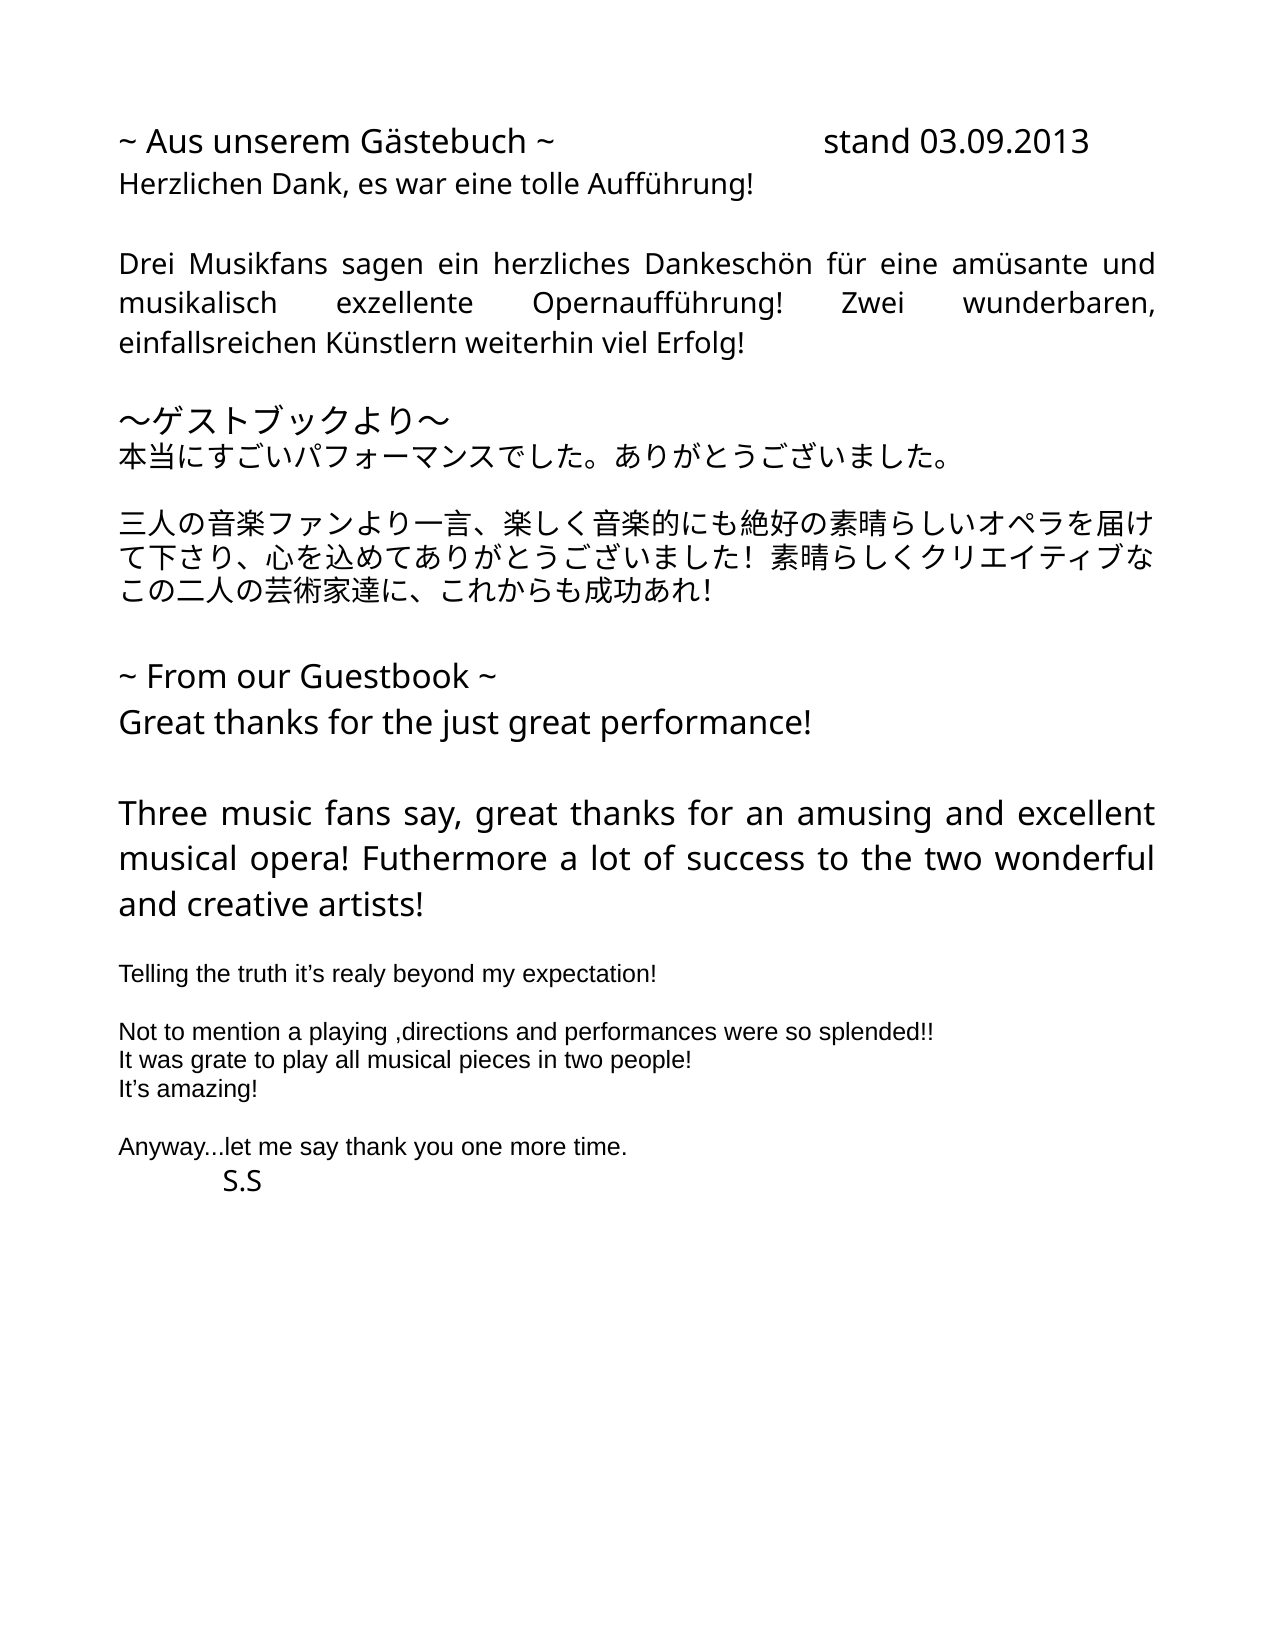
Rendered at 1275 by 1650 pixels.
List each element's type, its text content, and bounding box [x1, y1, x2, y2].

text ～ゲストブックより～ [118, 402, 1157, 440]
text ~ From our Guestbook ~ [118, 653, 1157, 699]
text Three music fans say, great thanks for an amusing and excellent musical opera! Futhermore a lot of success to the two wonderful and creative artists! [118, 789, 1157, 926]
text Anyway...let me say thank you one more time. [118, 1132, 1157, 1161]
text Not to mention a playing ,directions and performances were so splended!! [118, 1017, 1157, 1046]
text Herzlichen Dank, es war eine tolle Aufführung! [118, 163, 1157, 203]
text It’s amazing! [118, 1074, 1157, 1103]
list S.S [156, 1161, 1157, 1200]
text Telling the truth it’s realy beyond my expectation! [118, 959, 1157, 988]
text 本当にすごいパフォーマンスでした。ありがとうございました。 [118, 440, 1157, 474]
text Drei Musikfans sagen ein herzliches Dankeschön für eine amüsante und musikalisch exzellente Opernaufführung! Zwei wunderbaren, einfallsreichen Künstlern weiterhin viel Erfolg! [118, 243, 1157, 362]
text It was grate to play all musical pieces in two people! [118, 1046, 1157, 1074]
text Great thanks for the just great performance! [118, 699, 1157, 744]
text 三人の音楽ファンより一言、楽しく音楽的にも絶好の素晴らしいオペラを届けて下さり、心を込めてありがとうございました！素晴らしくクリエイティブなこの二人の芸術家達に、これからも成功あれ！ [118, 507, 1157, 608]
text ~ Aus unserem Gästebuch ~ stand 03.09.2013 [118, 118, 1157, 163]
